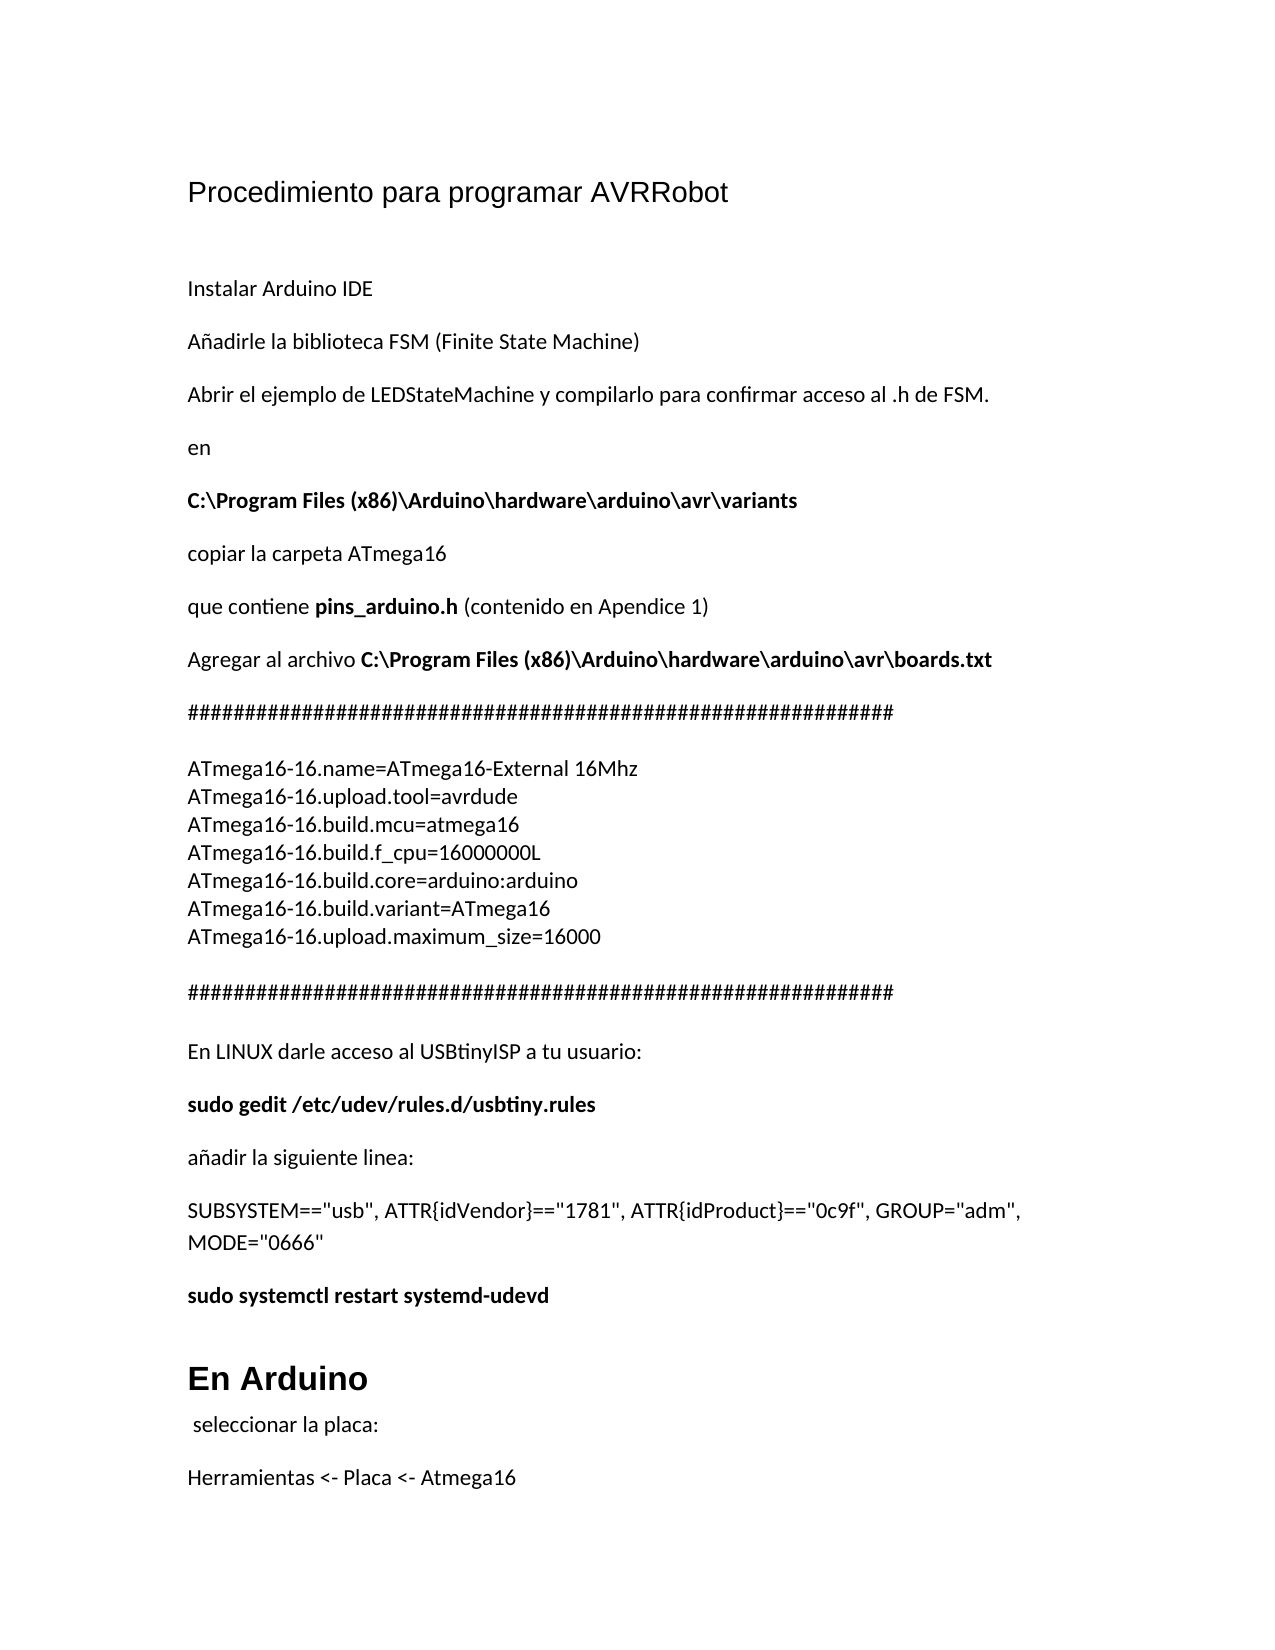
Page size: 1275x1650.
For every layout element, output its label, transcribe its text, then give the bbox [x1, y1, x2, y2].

text ATmega16-16.upload.tool=avrdude [187, 782, 1087, 810]
text Añadirle la biblioteca FSM (Finite State Machine) [187, 327, 1087, 355]
text en [187, 433, 1087, 461]
text ATmega16-16.build.variant=ATmega16 [187, 894, 1087, 922]
text ATmega16-16.build.f_cpu=16000000L [187, 838, 1087, 866]
text Instalar Arduino IDE [187, 274, 1087, 302]
text Herramientas <- Placa <- Atmega16 [187, 1463, 1087, 1491]
text ATmega16-16.upload.maximum_size=16000 [187, 922, 1087, 950]
subtitle Procedimiento para programar AVRRobot [187, 175, 1087, 208]
text sudo systemctl restart systemd-udevd [187, 1281, 1087, 1309]
text copiar la carpeta ATmega16 [187, 539, 1087, 567]
subtitle En Arduino [187, 1359, 1087, 1398]
text Abrir el ejemplo de LEDStateMachine y compilarlo para confirmar acceso al .h de FSM. [187, 380, 1087, 408]
text añadir la siguiente linea: [187, 1143, 1087, 1171]
text sudo gedit /etc/udev/rules.d/usbtiny.rules [187, 1090, 1087, 1118]
text SUBSYSTEM=="usb", ATTR{idVendor}=="1781", ATTR{idProduct}=="0c9f", GROUP="adm", MODE="0666" [187, 1196, 1087, 1256]
text que contiene pins_arduino.h (contenido en Apendice 1) [187, 592, 1087, 620]
text Agregar al archivo C:\Program Files (x86)\Arduino\hardware\arduino\avr\boards.txt [187, 645, 1087, 673]
text seleccionar la placa: [187, 1410, 1087, 1438]
text ATmega16-16.build.core=arduino:arduino [187, 866, 1087, 894]
text ############################################################## [187, 978, 1087, 1006]
text En LINUX darle acceso al USBtinyISP a tu usuario: [187, 1037, 1087, 1065]
text C:\Program Files (x86)\Arduino\hardware\arduino\avr\variants [187, 486, 1087, 514]
text ############################################################## [187, 698, 1087, 726]
text ATmega16-16.build.mcu=atmega16 [187, 810, 1087, 838]
text ATmega16-16.name=ATmega16-External 16Mhz [187, 754, 1087, 782]
